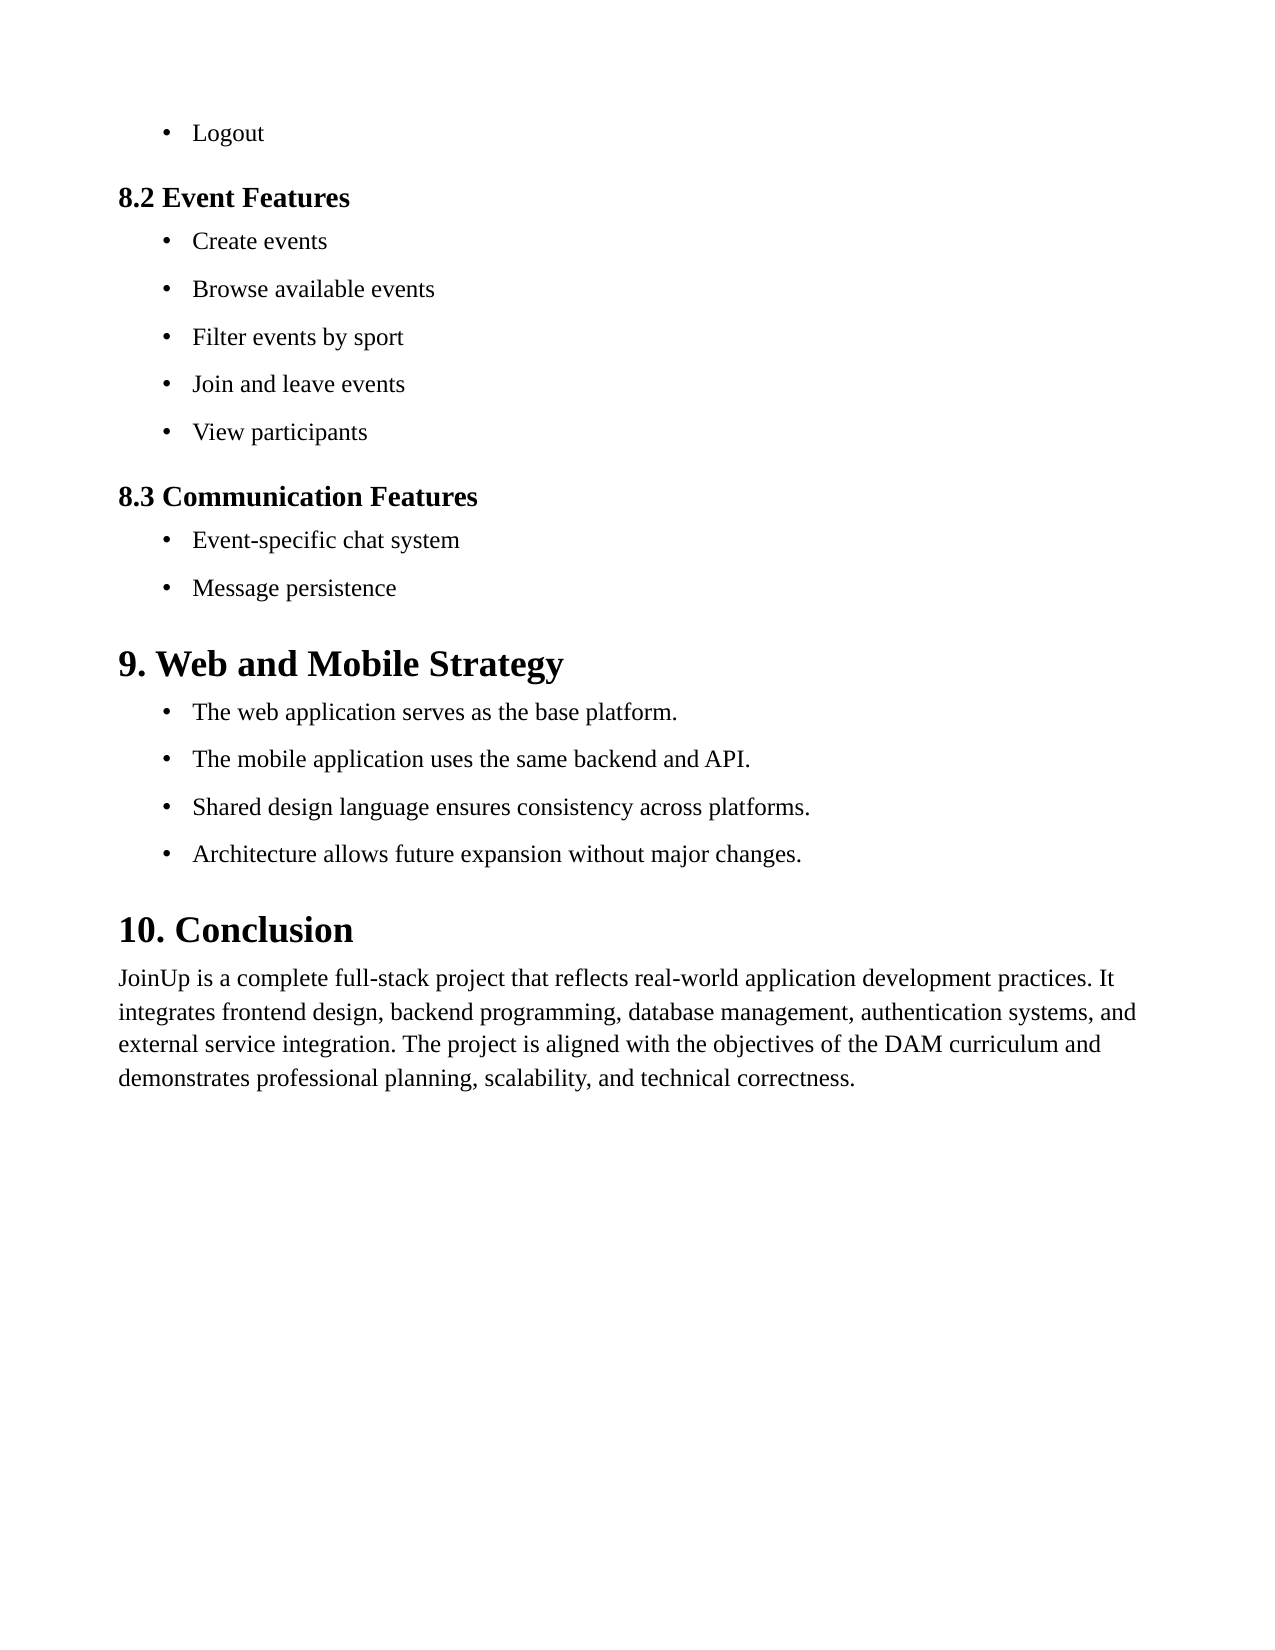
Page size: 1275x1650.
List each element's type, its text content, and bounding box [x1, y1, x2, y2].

list Logout [162, 118, 1157, 147]
list The web application serves as the base platform. [162, 697, 1157, 725]
list Architecture allows future expansion without major changes. [162, 839, 1157, 868]
text JoinUp is a complete full‑stack project that reflects real‑world application development practices. It integrates frontend design, backend programming, database management, authentication systems, and external service integration. The project is aligned with the objectives of the DAM curriculum and demonstrates professional planning, scalability, and technical correctness. [118, 963, 1157, 1091]
list The mobile application uses the same backend and API. [162, 744, 1157, 773]
subtitle 8.2 Event Features [118, 180, 1157, 214]
subtitle 8.3 Communication Features [118, 479, 1157, 512]
list Create events [162, 226, 1157, 255]
list Filter events by sport [162, 322, 1157, 350]
list Browse available events [162, 274, 1157, 303]
list View participants [162, 417, 1157, 446]
list Join and leave events [162, 369, 1157, 398]
subtitle 9. Web and Mobile Strategy [118, 641, 1157, 684]
list Message persistence [162, 573, 1157, 601]
list Event‑specific chat system [162, 525, 1157, 554]
subtitle 10. Conclusion [118, 908, 1157, 951]
list Shared design language ensures consistency across platforms. [162, 792, 1157, 821]
